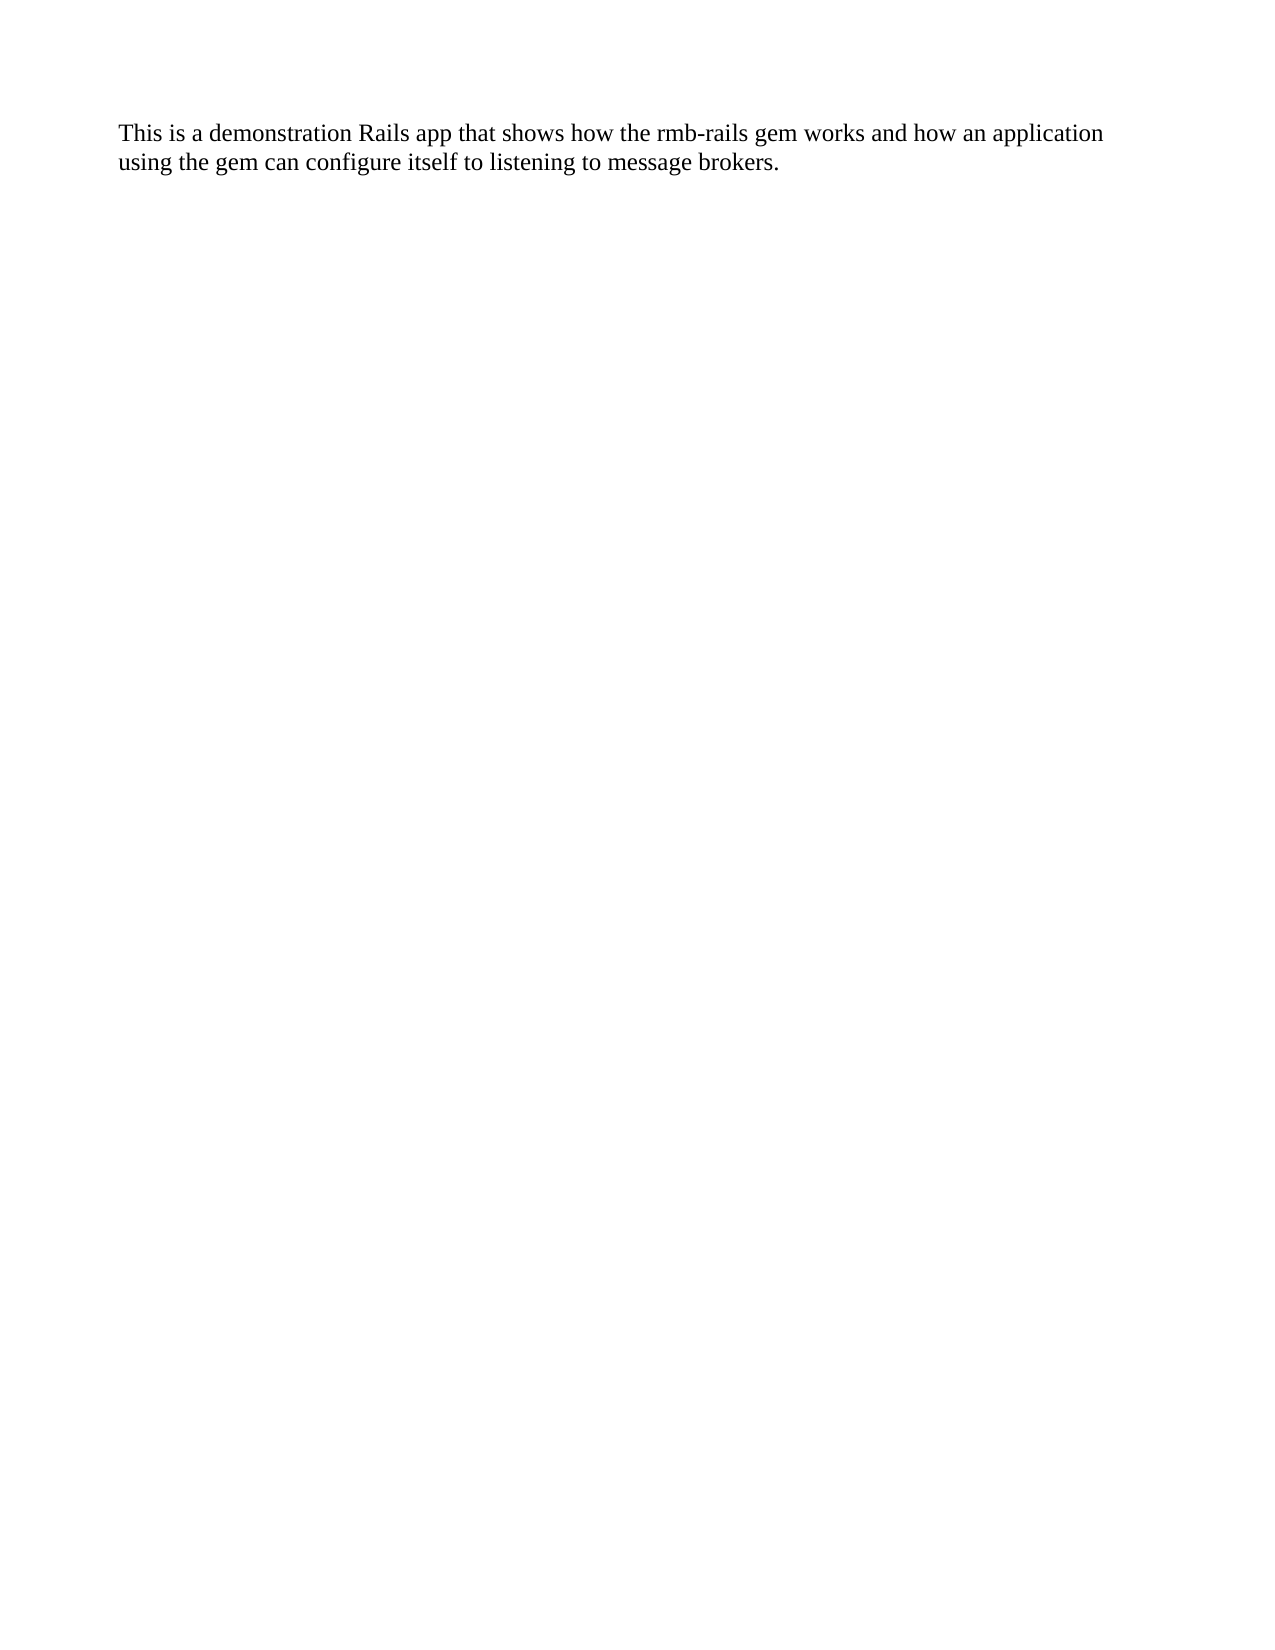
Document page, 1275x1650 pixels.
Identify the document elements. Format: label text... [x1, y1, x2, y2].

text This is a demonstration Rails app that shows how the rmb-rails gem works and how an application using the gem can configure itself to listening to message brokers. [118, 118, 1157, 176]
